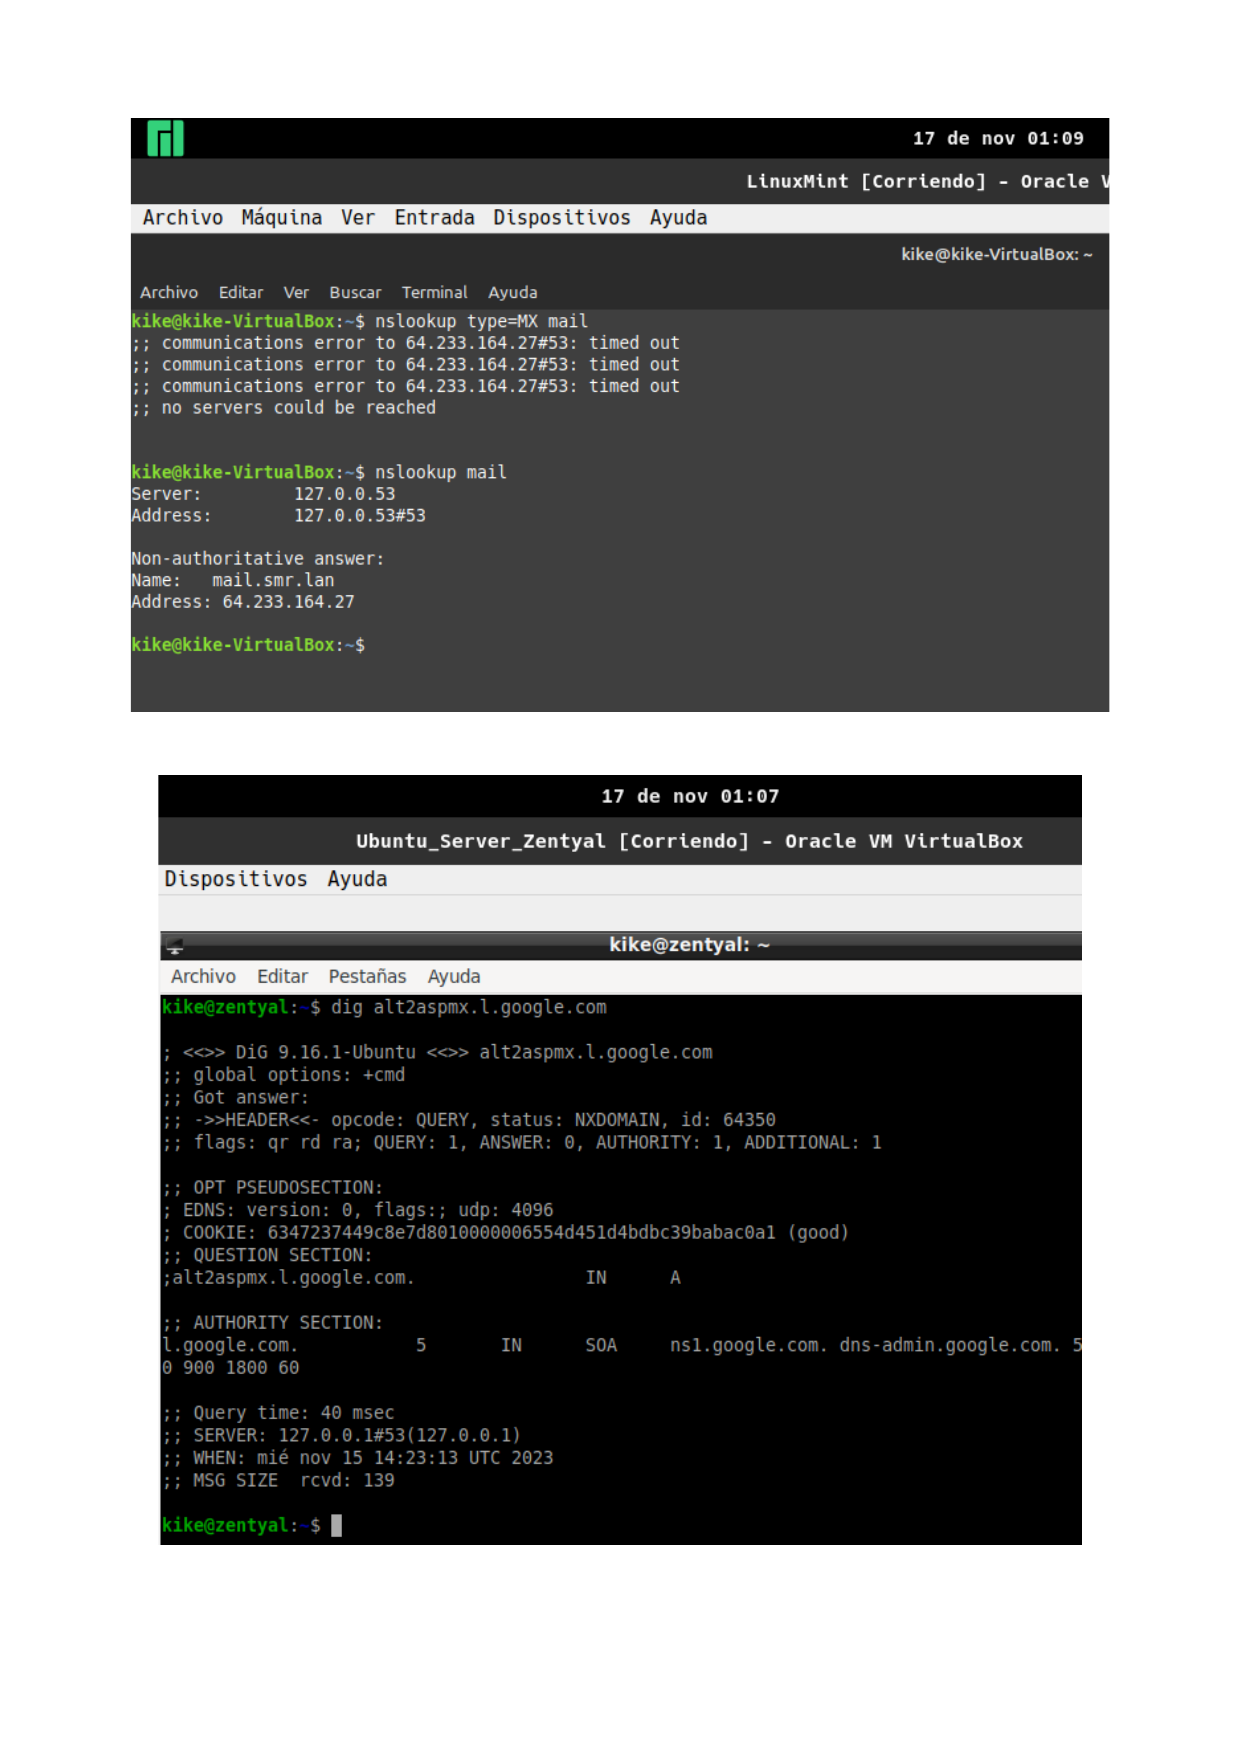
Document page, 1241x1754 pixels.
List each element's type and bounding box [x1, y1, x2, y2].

picture [130, 118, 1110, 712]
picture [158, 775, 1082, 1545]
